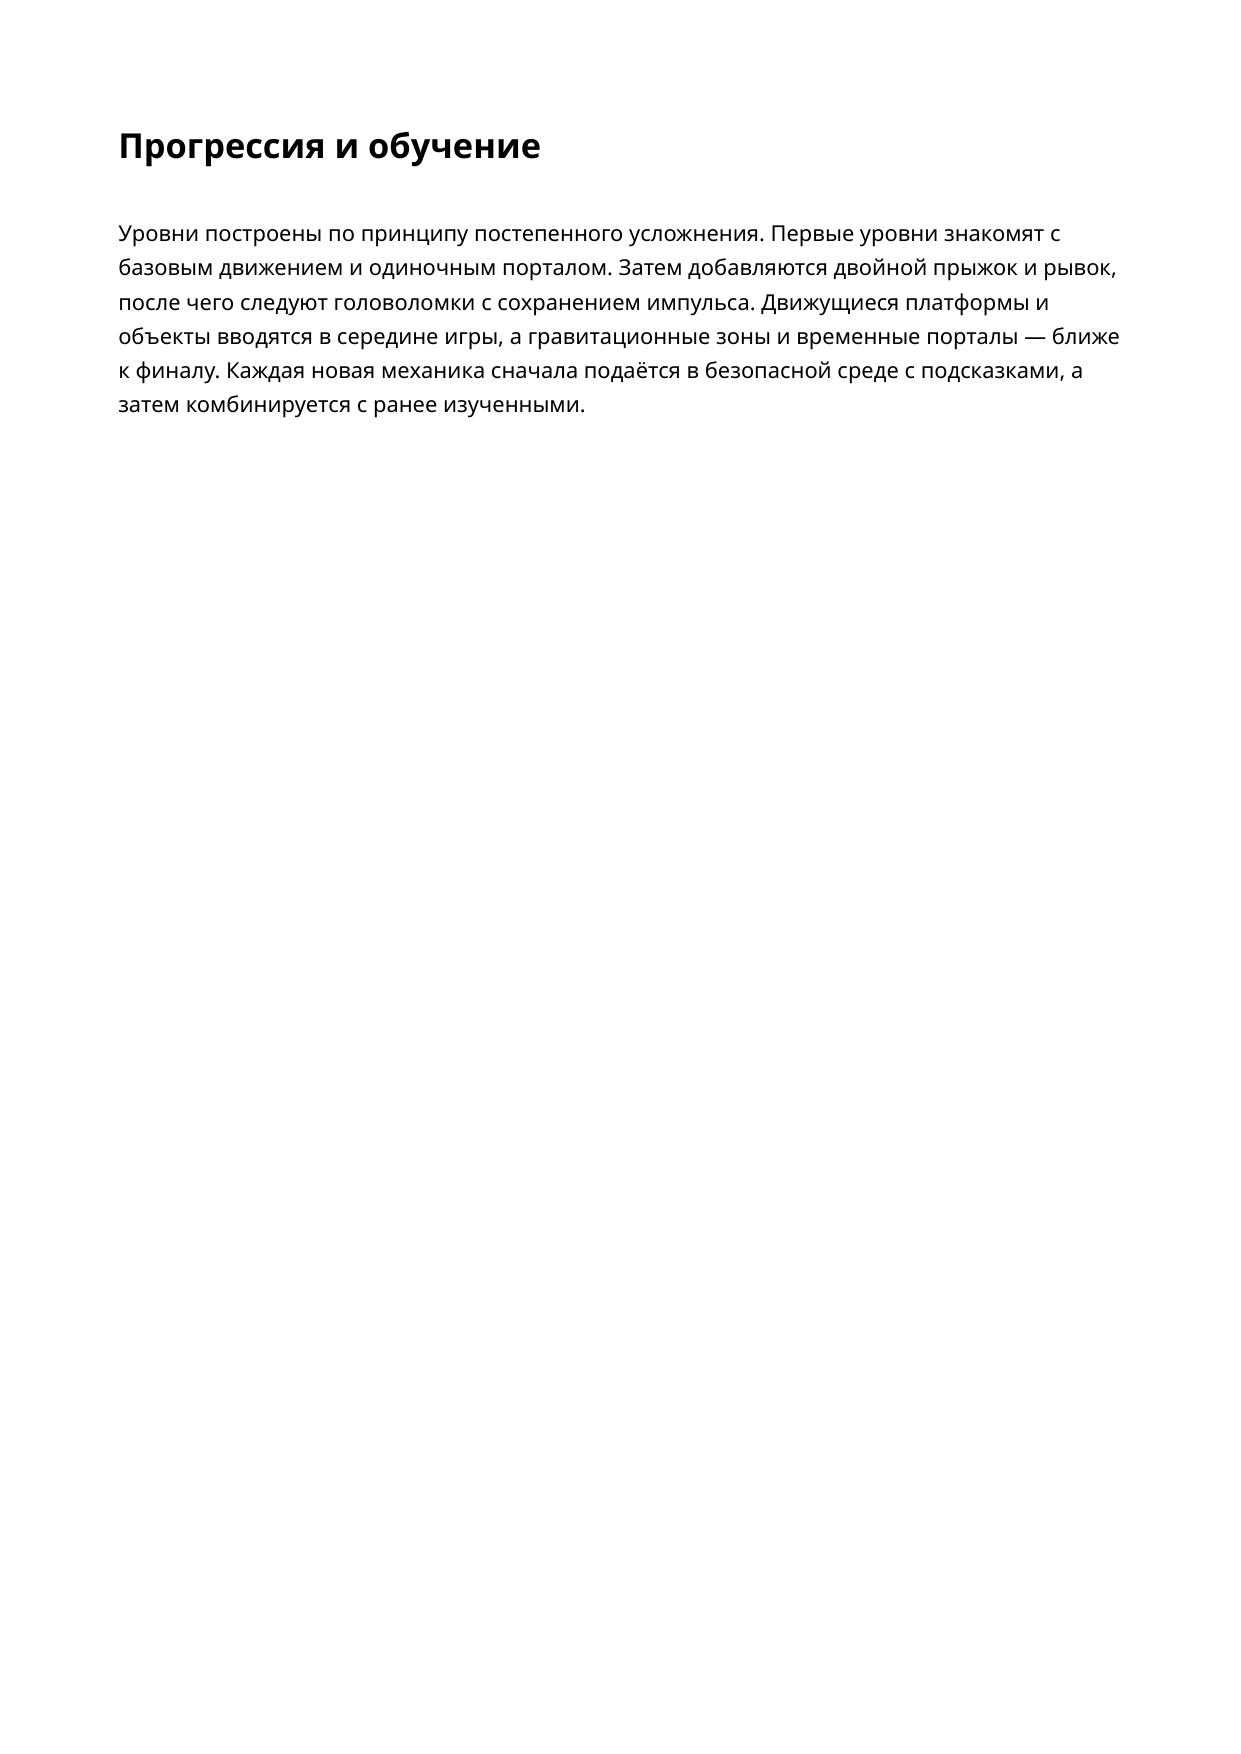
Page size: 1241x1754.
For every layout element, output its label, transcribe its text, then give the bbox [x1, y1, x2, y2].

subtitle Прогрессия и обучение [118, 118, 1122, 168]
text Уровни построены по принципу постепенного усложнения. Первые уровни знакомят с базовым движением и одиночным порталом. Затем добавляются двойной прыжок и рывок, после чего следуют головоломки с сохранением импульса. Движущиеся платформы и объекты вводятся в середине игры, а гравитационные зоны и временные порталы — ближе к финалу. Каждая новая механика сначала подаётся в безопасной среде с подсказками, а затем комбинируется с ранее изученными. [118, 218, 1122, 419]
